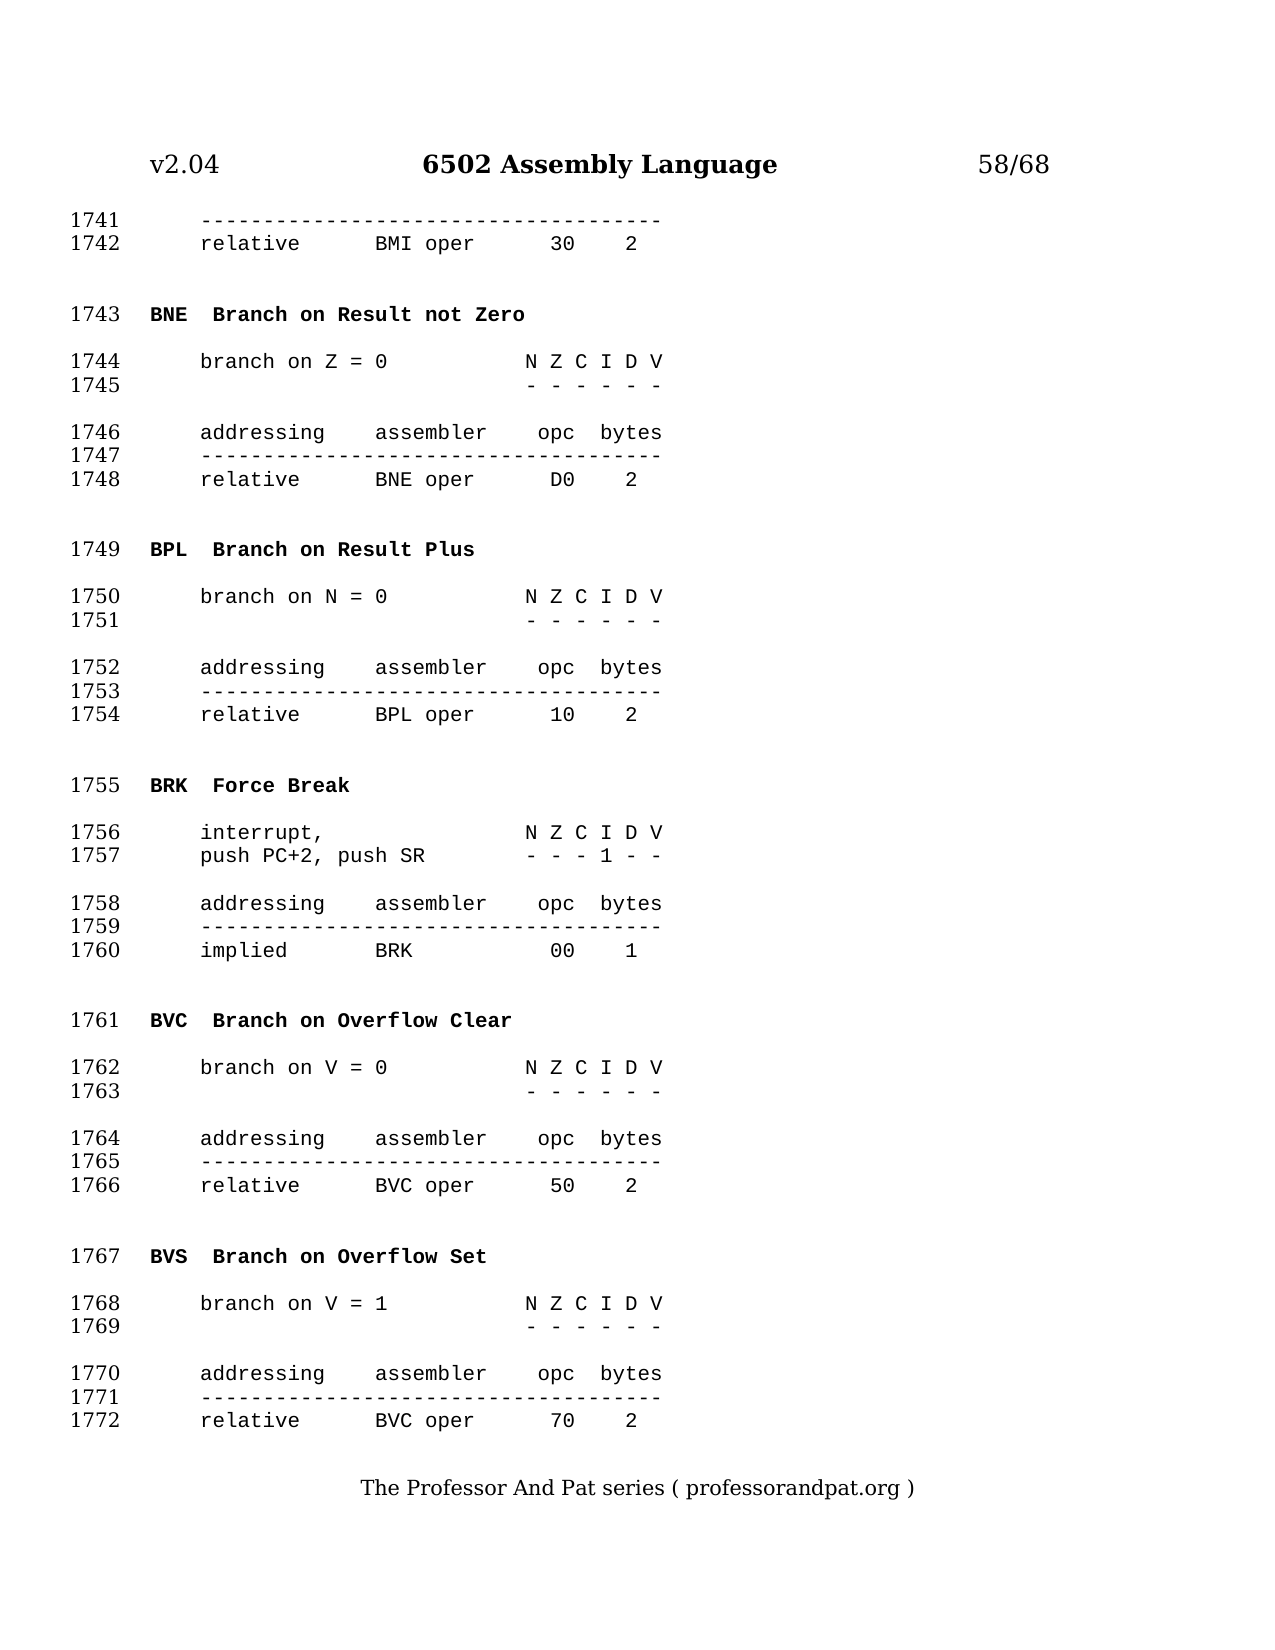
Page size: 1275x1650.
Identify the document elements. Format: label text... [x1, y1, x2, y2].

text push PC+2, push SR - - - 1 - - [150, 846, 1125, 869]
text relative BMI oper 30 2 [150, 233, 1125, 257]
text implied BRK 00 1 [150, 940, 1125, 963]
text branch on N = 0 N Z C I D V [150, 587, 1125, 610]
text - - - - - - [150, 1316, 1125, 1340]
text BVC Branch on Overflow Clear [150, 1010, 1125, 1034]
text branch on Z = 0 N Z C I D V [150, 351, 1125, 375]
text relative BPL oper 10 2 [150, 704, 1125, 728]
text relative BVC oper 50 2 [150, 1175, 1125, 1199]
text interrupt, N Z C I D V [150, 822, 1125, 846]
text ------------------------------------- [150, 681, 1125, 704]
text ------------------------------------- [150, 1152, 1125, 1175]
text BPL Branch on Result Plus [150, 539, 1125, 563]
text - - - - - - [150, 375, 1125, 398]
text ------------------------------------- [150, 445, 1125, 469]
text - - - - - - [150, 610, 1125, 634]
text ------------------------------------- [150, 210, 1125, 233]
text addressing assembler opc bytes [150, 657, 1125, 681]
text - - - - - - [150, 1081, 1125, 1104]
text addressing assembler opc bytes [150, 422, 1125, 445]
text BVS Branch on Overflow Set [150, 1246, 1125, 1269]
text ------------------------------------- [150, 916, 1125, 940]
text branch on V = 1 N Z C I D V [150, 1293, 1125, 1316]
text branch on V = 0 N Z C I D V [150, 1057, 1125, 1081]
text relative BVC oper 70 2 [150, 1411, 1125, 1434]
text addressing assembler opc bytes [150, 1128, 1125, 1152]
text relative BNE oper D0 2 [150, 469, 1125, 492]
text BNE Branch on Result not Zero [150, 304, 1125, 328]
text ------------------------------------- [150, 1387, 1125, 1411]
text addressing assembler opc bytes [150, 1363, 1125, 1387]
text addressing assembler opc bytes [150, 893, 1125, 916]
text BRK Force Break [150, 775, 1125, 798]
